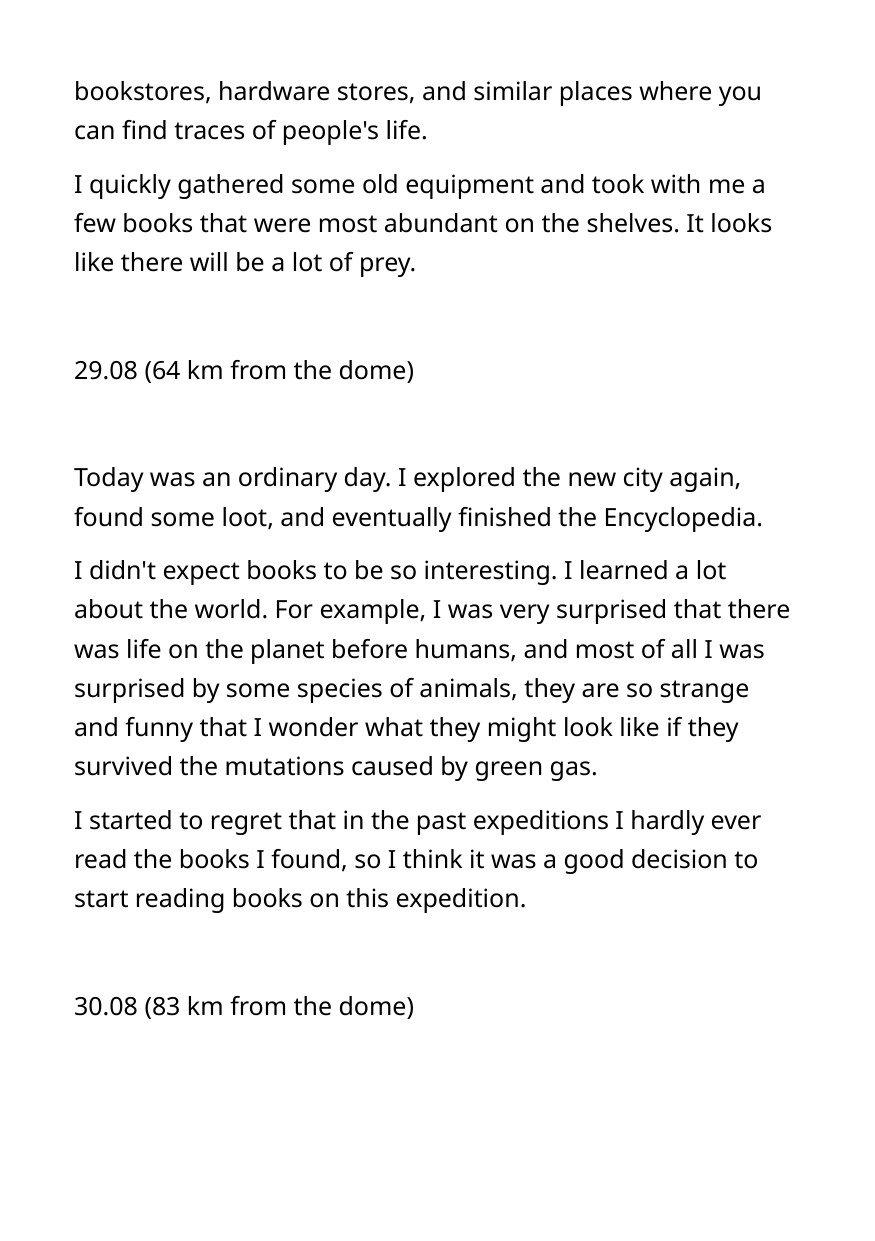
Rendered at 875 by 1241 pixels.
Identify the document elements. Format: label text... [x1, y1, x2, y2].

text I didn't expect books to be so interesting. I learned a lot about the world. For example, I was very surprised that there was life on the planet before humans, and most of all I was surprised by some species of animals, they are so strange and funny that I wonder what they might look like if they survived the mutations caused by green gas. [74, 553, 800, 783]
text I quickly gathered some old equipment and took with me a few books that were most abundant on the shelves. It looks like there will be a lot of prey. [74, 167, 800, 279]
text 29.08 (64 km from the dome) [74, 353, 800, 387]
text I started to regret that in the past expeditions I hardly ever read the books I found, so I think it was a good decision to start reading books on this expedition. [74, 803, 800, 915]
text 30.08 (83 km from the dome) [74, 988, 800, 1022]
text Today was an ordinary day. I explored the new city again, found some loot, and eventually finished the Encyclopedia. [74, 460, 800, 533]
text bookstores, hardware stores, and similar places where you can find traces of people's life. [74, 74, 800, 147]
